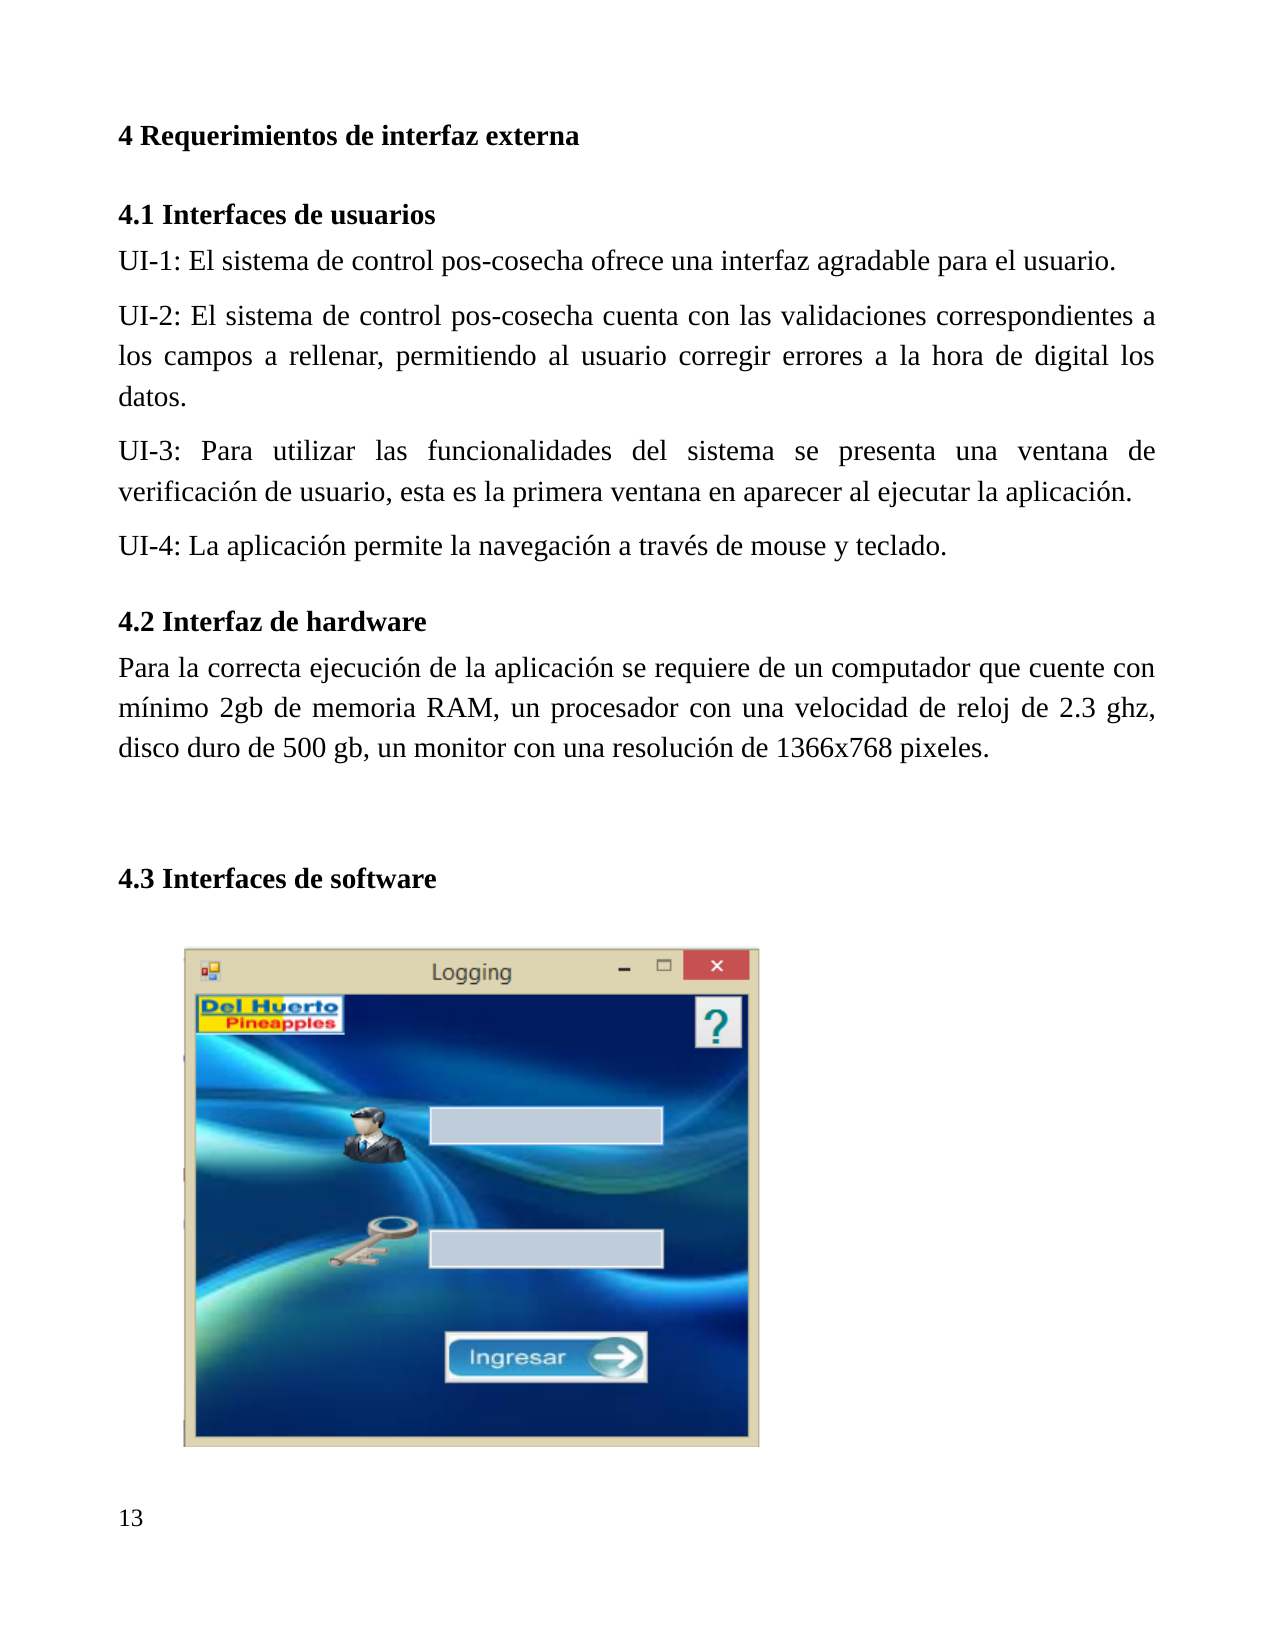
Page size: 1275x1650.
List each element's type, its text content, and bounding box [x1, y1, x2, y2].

text UI-2: El sistema de control pos-cosecha cuenta con las validaciones correspondientes a los campos a rellenar, permitiendo al usuario corregir errores a la hora de digital los datos. [118, 298, 1157, 412]
text UI-3: Para utilizar las funcionalidades del sistema se presenta una ventana de verificación de usuario, esta es la primera ventana en aparecer al ejecutar la aplicación. [118, 433, 1157, 507]
text Para la correcta ejecución de la aplicación se requiere de un computador que cuente con mínimo 2gb de memoria RAM, un procesador con una velocidad de reloj de 2.3 ghz, disco duro de 500 gb, un monitor con una resolución de 1366x768 pixeles. [118, 650, 1157, 764]
subtitle 4 Requerimientos de interfaz externa [118, 118, 1157, 152]
text UI-4: La aplicación permite la navegación a través de mouse y teclado. [118, 528, 1157, 562]
subtitle 4.1 Interfaces de usuarios [118, 197, 1157, 231]
subtitle 4.2 Interfaz de hardware [118, 604, 1157, 638]
subtitle 4.3 Interfaces de software [118, 861, 1157, 894]
text UI-1: El sistema de control pos-cosecha ofrece una interfaz agradable para el usuario. [118, 243, 1157, 277]
